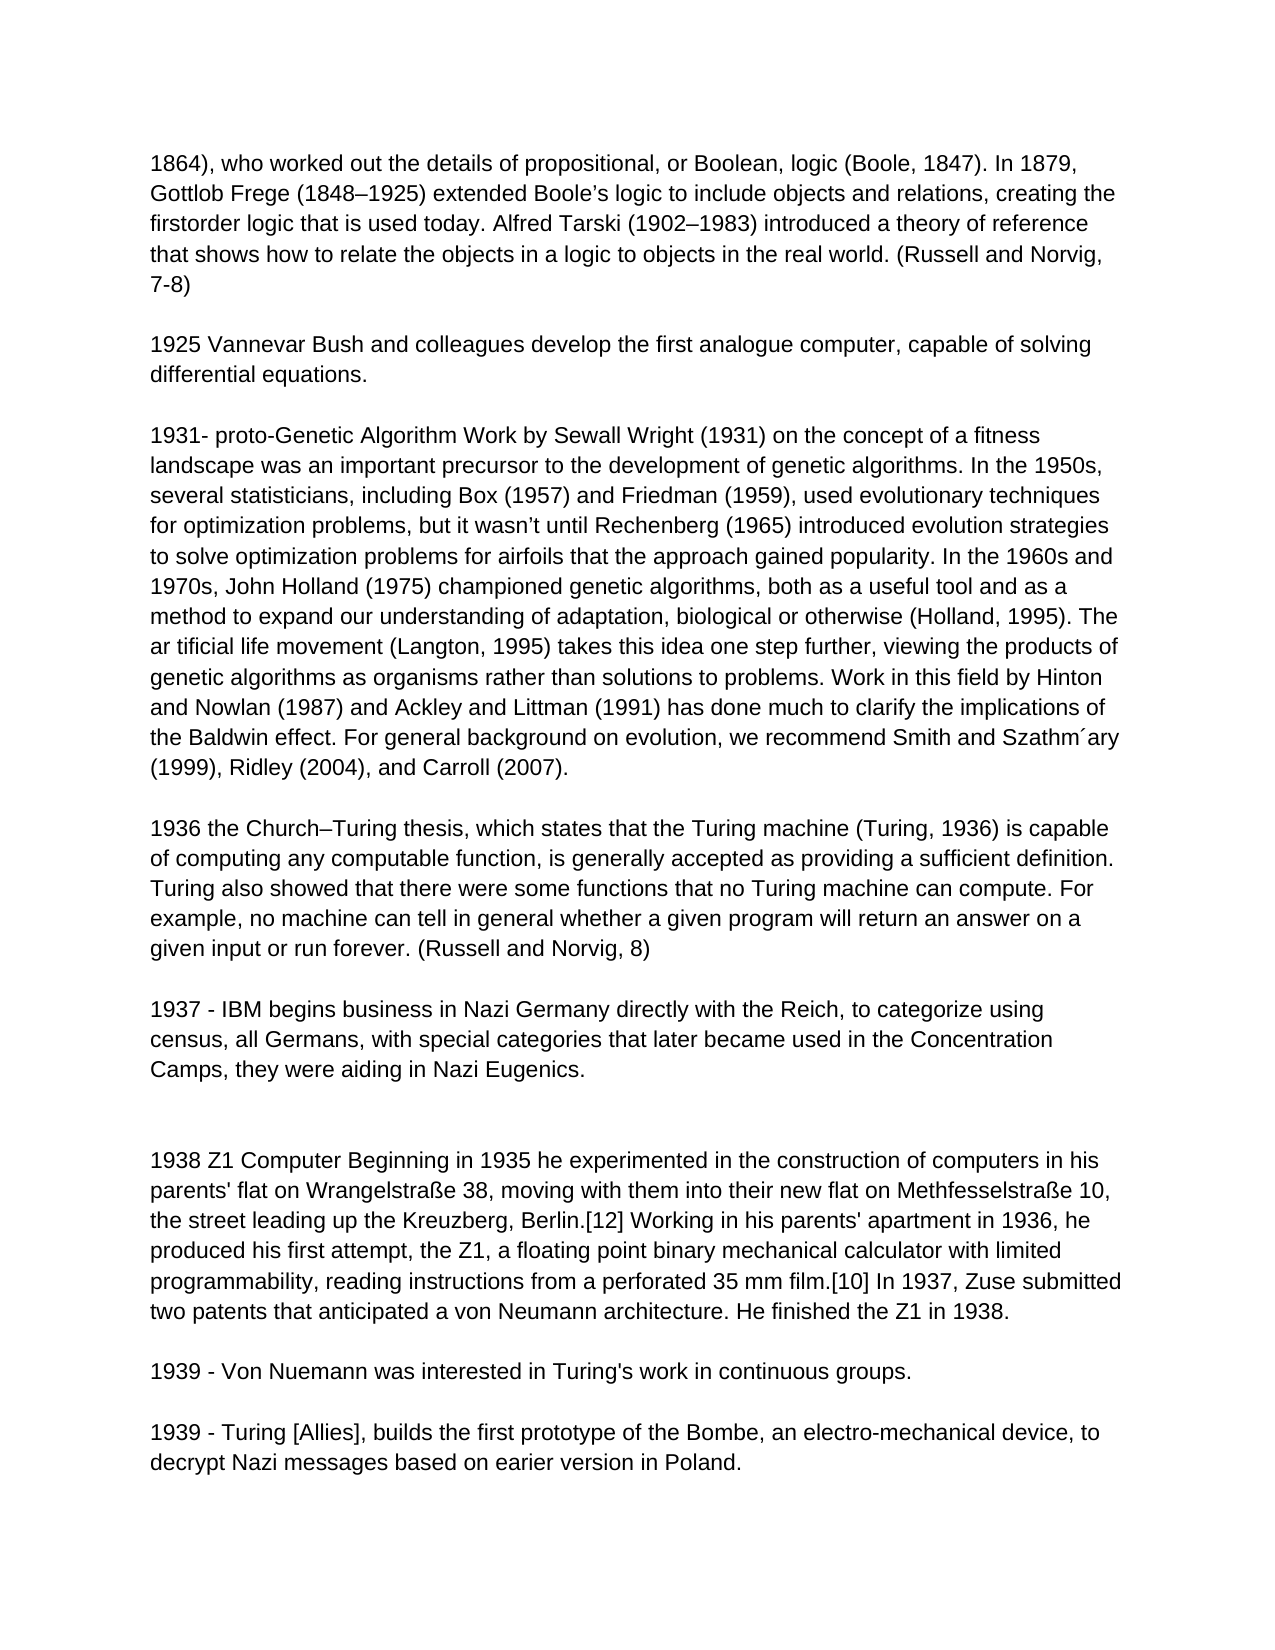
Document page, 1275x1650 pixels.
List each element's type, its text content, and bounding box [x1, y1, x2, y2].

text 1939 - Turing [Allies], builds the first prototype of the Bombe, an electro-mechanical device, to decrypt Nazi messages based on earier version in Poland. [150, 1419, 1125, 1475]
text 1938 Z1 Computer Beginning in 1935 he experimented in the construction of computers in his parents' flat on Wrangelstraße 38, moving with them into their new flat on Methfesselstraße 10, the street leading up the Kreuzberg, Berlin.[12] Working in his parents' apartment in 1936, he produced his first attempt, the Z1, a floating point binary mechanical calculator with limited programmability, reading instructions from a perforated 35 mm film.[10] In 1937, Zuse submitted two patents that anticipated a von Neumann architecture. He finished the Z1 in 1938. [150, 1117, 1125, 1354]
text 1937 - IBM begins business in Nazi Germany directly with the Reich, to categorize using census, all Germans, with special categories that later became used in the Concentration Camps, they were aiding in Nazi Eugenics. [150, 996, 1125, 1113]
text 1939 - Von Nuemann was interested in Turing's work in continuous groups. [150, 1358, 1125, 1415]
text 1864), who worked out the details of propositional, or Boolean, logic (Boole, 1847). In 1879, Gottlob Frege (1848–1925) extended Boole’s logic to include objects and relations, creating the firstorder logic that is used today. Alfred Tarski (1902–1983) introduced a theory of reference that shows how to relate the objects in a logic to objects in the real world. (Russell and Norvig, 7-8) 1925 Vannevar Bush and colleagues develop the first analogue computer, capable of solving differential equations. 1931- proto-Genetic Algorithm Work by Sewall Wright (1931) on the concept of a fitness landscape was an important precursor to the development of genetic algorithms. In the 1950s, several statisticians, including Box (1957) and Friedman (1959), used evolutionary techniques for optimization problems, but it wasn’t until Rechenberg (1965) introduced evolution strategies to solve optimization problems for airfoils that the approach gained popularity. In the 1960s and 1970s, John Holland (1975) championed genetic algorithms, both as a useful tool and as a method to expand our understanding of adaptation, biological or otherwise (Holland, 1995). The ar tificial life movement (Langton, 1995) takes this idea one step further, viewing the products of genetic algorithms as organisms rather than solutions to problems. Work in this field by Hinton and Nowlan (1987) and Ackley and Littman (1991) has done much to clarify the implications of the Baldwin effect. For general background on evolution, we recommend Smith and Szathm´ary (1999), Ridley (2004), and Carroll (2007). 1936 the Church–Turing thesis, which states that the Turing machine (Turing, 1936) is capable of computing any computable function, is generally accepted as providing a sufficient definition. Turing also showed that there were some functions that no Turing machine can compute. For example, no machine can tell in general whether a given program will return an answer on a given input or run forever. (Russell and Norvig, 8) [150, 150, 1125, 992]
